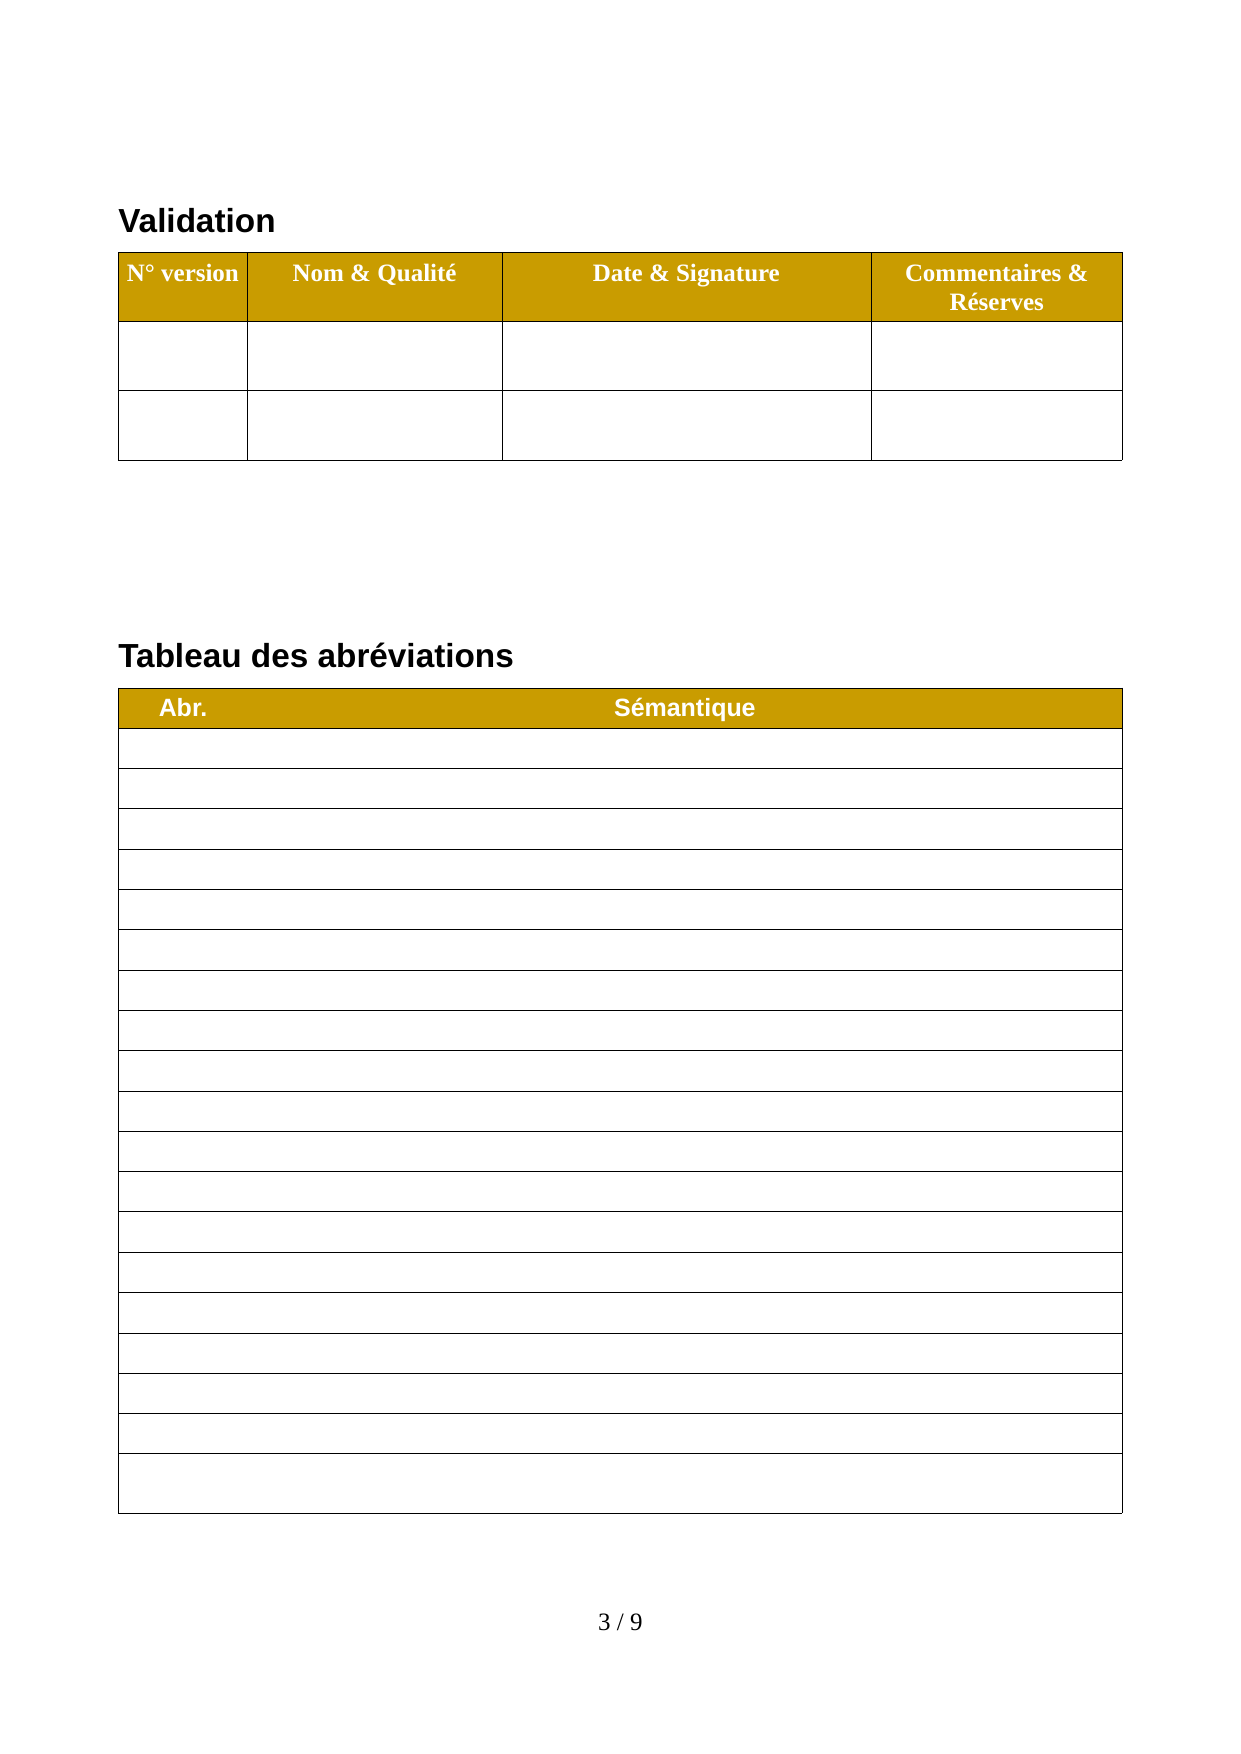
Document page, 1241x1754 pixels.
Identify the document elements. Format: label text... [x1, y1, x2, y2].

table_cell [119, 1454, 247, 1513]
table_header Abr. [119, 689, 247, 728]
table_cell [119, 1172, 247, 1211]
table_cell [119, 1132, 247, 1171]
table_cell [119, 1334, 247, 1373]
table_cell [503, 391, 871, 459]
table_header N° version [119, 253, 247, 321]
table_cell [247, 1454, 1122, 1513]
table_cell [247, 850, 1122, 889]
table_cell [119, 1253, 247, 1292]
table_cell [119, 850, 247, 889]
table_cell [872, 322, 1122, 390]
table_cell [247, 971, 1122, 1010]
table_header Date & Signature [503, 253, 871, 321]
table_cell [247, 1253, 1122, 1292]
table_cell [119, 391, 247, 459]
table_cell [248, 391, 502, 459]
table_cell [247, 1051, 1122, 1091]
table_cell [247, 930, 1122, 969]
table_cell [247, 1132, 1122, 1171]
table_cell [247, 769, 1122, 808]
table_cell [247, 1293, 1122, 1332]
table_cell [247, 809, 1122, 849]
table_cell [119, 729, 247, 768]
table_cell [247, 1212, 1122, 1252]
table_cell [119, 1051, 247, 1091]
table_cell [119, 890, 247, 929]
table_cell [248, 322, 502, 390]
table_cell [247, 1374, 1122, 1413]
table_header Nom & Qualité [248, 253, 502, 321]
subtitle Tableau des abréviations [118, 636, 1122, 675]
table_cell [247, 729, 1122, 768]
subtitle Validation [118, 201, 1122, 240]
table_cell [119, 1414, 247, 1453]
table_header Sémantique [247, 689, 1122, 728]
table_cell [119, 1212, 247, 1252]
table_cell [119, 971, 247, 1010]
table_cell [119, 1374, 247, 1413]
table_cell [872, 391, 1122, 459]
table_cell [119, 809, 247, 849]
table_cell [247, 1011, 1122, 1050]
table_cell [247, 1414, 1122, 1453]
table_cell [119, 322, 247, 390]
table_cell [247, 1334, 1122, 1373]
table_cell [119, 930, 247, 969]
table_cell [247, 890, 1122, 929]
table_cell [119, 1011, 247, 1050]
table_cell [503, 322, 871, 390]
table_cell [247, 1092, 1122, 1131]
table_cell [119, 1293, 247, 1332]
table_cell [247, 1172, 1122, 1211]
table_cell [119, 1092, 247, 1131]
table_cell [119, 769, 247, 808]
table_header Commentaires & Réserves [872, 253, 1122, 321]
